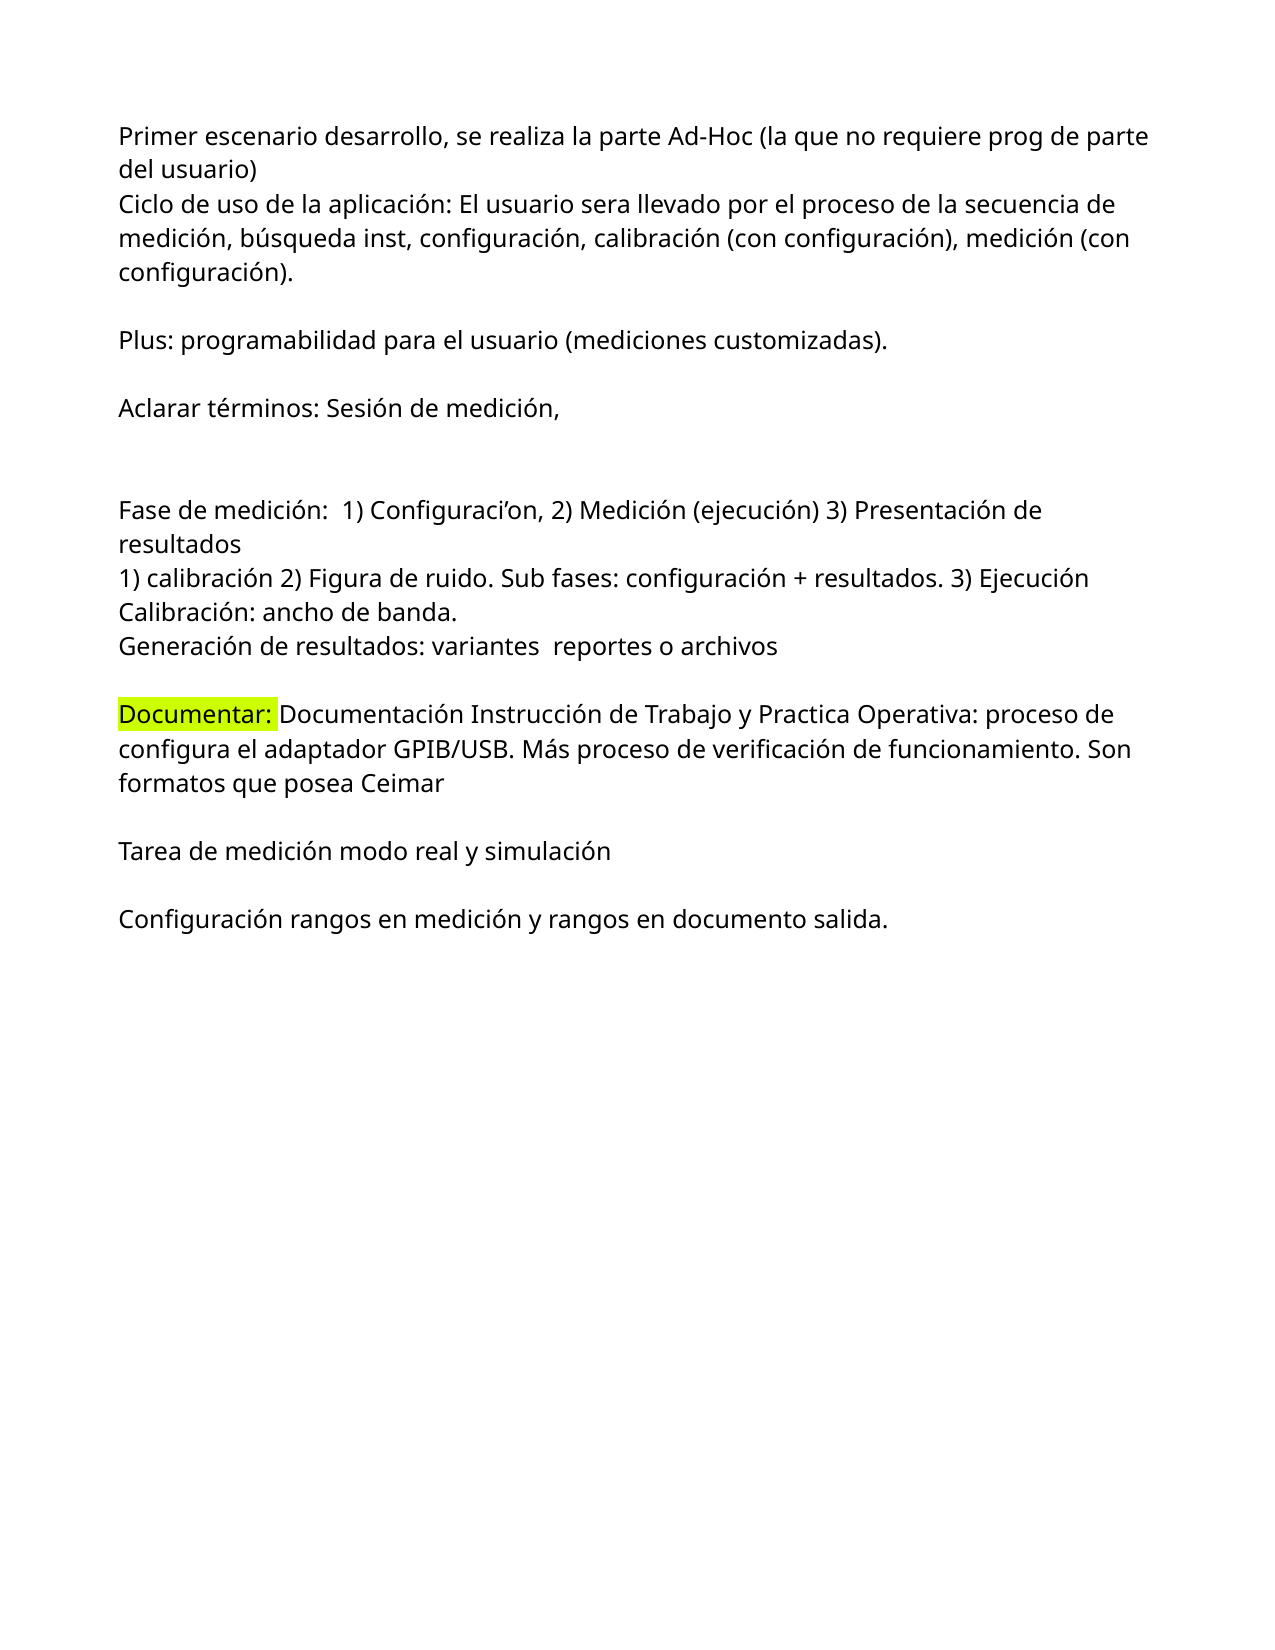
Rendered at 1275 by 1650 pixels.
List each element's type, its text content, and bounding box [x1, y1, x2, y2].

text Aclarar términos: Sesión de medición, [118, 391, 1157, 425]
text Configuración rangos en medición y rangos en documento salida. [118, 902, 1157, 936]
text Calibración: ancho de banda. [118, 595, 1157, 629]
text Documentar: Documentación Instrucción de Trabajo y Practica Operativa: proceso de configura el adaptador GPIB/USB. Más proceso de verificación de funcionamiento. Son formatos que posea Ceimar [118, 697, 1157, 799]
text Plus: programabilidad para el usuario (mediciones customizadas). [118, 322, 1157, 357]
text Tarea de medición modo real y simulación [118, 833, 1157, 867]
text Primer escenario desarrollo, se realiza la parte Ad-Hoc (la que no requiere prog de parte del usuario) [118, 118, 1157, 186]
text Generación de resultados: variantes reportes o archivos [118, 629, 1157, 663]
text Ciclo de uso de la aplicación: El usuario sera llevado por el proceso de la secuencia de medición, búsqueda inst, configuración, calibración (con configuración), medición (con configuración). [118, 186, 1157, 288]
text 1) calibración 2) Figura de ruido. Sub fases: configuración + resultados. 3) Ejecución [118, 561, 1157, 595]
text Fase de medición: 1) Configuraci’on, 2) Medición (ejecución) 3) Presentación de resultados [118, 493, 1157, 561]
